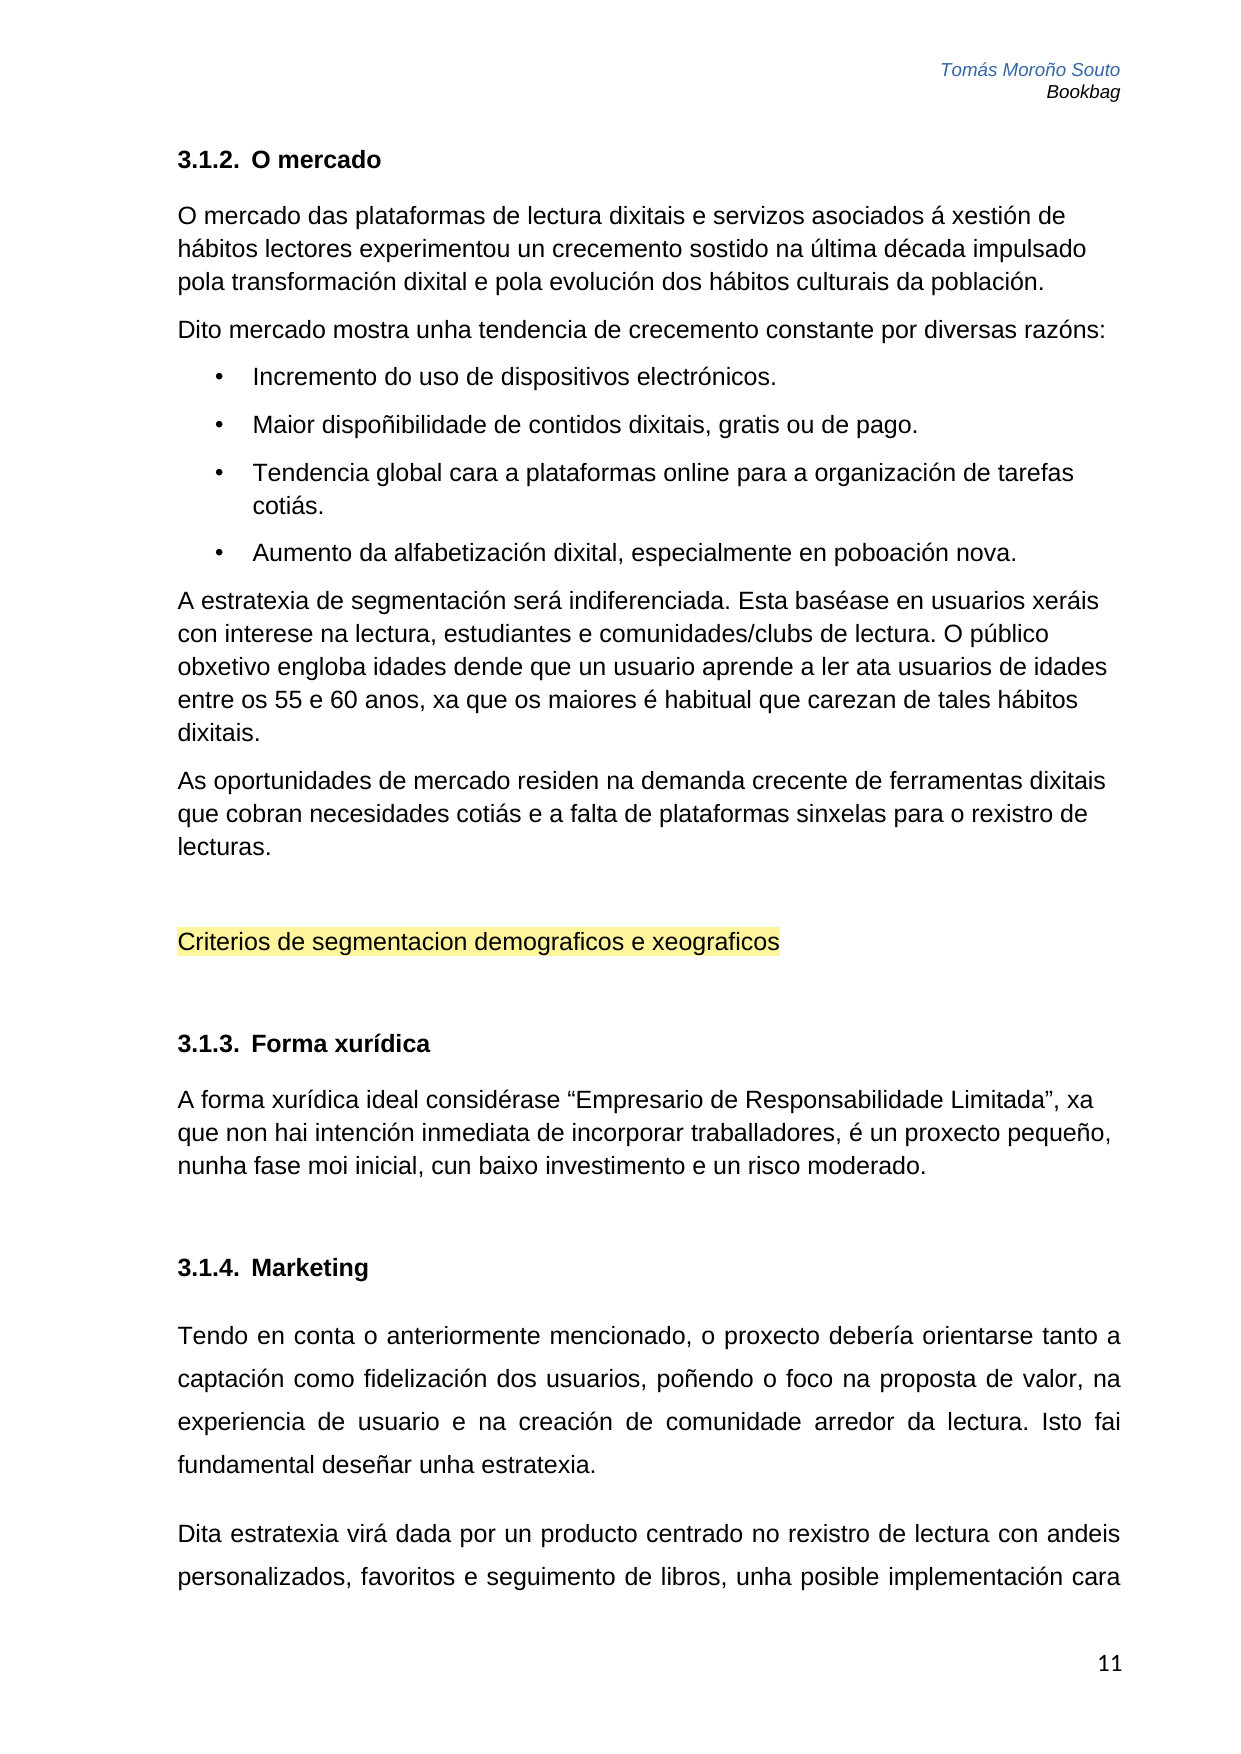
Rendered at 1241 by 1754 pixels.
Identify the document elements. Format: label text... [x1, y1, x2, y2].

text Dito mercado mostra unha tendencia de crecemento constante por diversas razóns: [177, 314, 1122, 343]
list Incremento do uso de dispositivos electrónicos. [215, 362, 1122, 391]
text Dita estratexia virá dada por un producto centrado no rexistro de lectura con andeis personalizados, favoritos e seguimento de libros, unha posible implementación cara [177, 1519, 1122, 1591]
subtitle Forma xurídica [177, 1029, 1122, 1058]
text Criterios de segmentacion demograficos e xeograficos [177, 927, 1122, 956]
text O mercado das plataformas de lectura dixitais e servizos asociados á xestión de hábitos lectores experimentou un crecemento sostido na última década impulsado pola transformación dixital e pola evolución dos hábitos culturais da población. [177, 201, 1122, 296]
list Tendencia global cara a plataformas online para a organización de tarefas cotiás. [215, 458, 1122, 519]
subtitle O mercado [177, 145, 1122, 174]
text A estratexia de segmentación será indiferenciada. Esta baséase en usuarios xeráis con interese na lectura, estudiantes e comunidades/clubs de lectura. O público obxetivo engloba idades dende que un usuario aprende a ler ata usuarios de idades entre os 55 e 60 anos, xa que os maiores é habitual que carezan de tales hábitos dixitais. [177, 586, 1122, 747]
text Tendo en conta o anteriormente mencionado, o proxecto debería orientarse tanto a captación como fidelización dos usuarios, poñendo o foco na proposta de valor, na experiencia de usuario e na creación de comunidade arredor da lectura. Isto fai fundamental deseñar unha estratexia. [177, 1321, 1122, 1479]
list Aumento da alfabetización dixital, especialmente en poboación nova. [215, 538, 1122, 567]
text As oportunidades de mercado residen na demanda crecente de ferramentas dixitais que cobran necesidades cotiás e a falta de plataformas sinxelas para o rexistro de lecturas. [177, 766, 1122, 861]
text A forma xurídica ideal considérase “Empresario de Responsabilidade Limitada”, xa que non hai intención inmediata de incorporar traballadores, é un proxecto pequeño, nunha fase moi inicial, cun baixo investimento e un risco moderado. [177, 1085, 1122, 1179]
list Maior dispoñibilidade de contidos dixitais, gratis ou de pago. [215, 410, 1122, 439]
subtitle Marketing [177, 1253, 1122, 1282]
